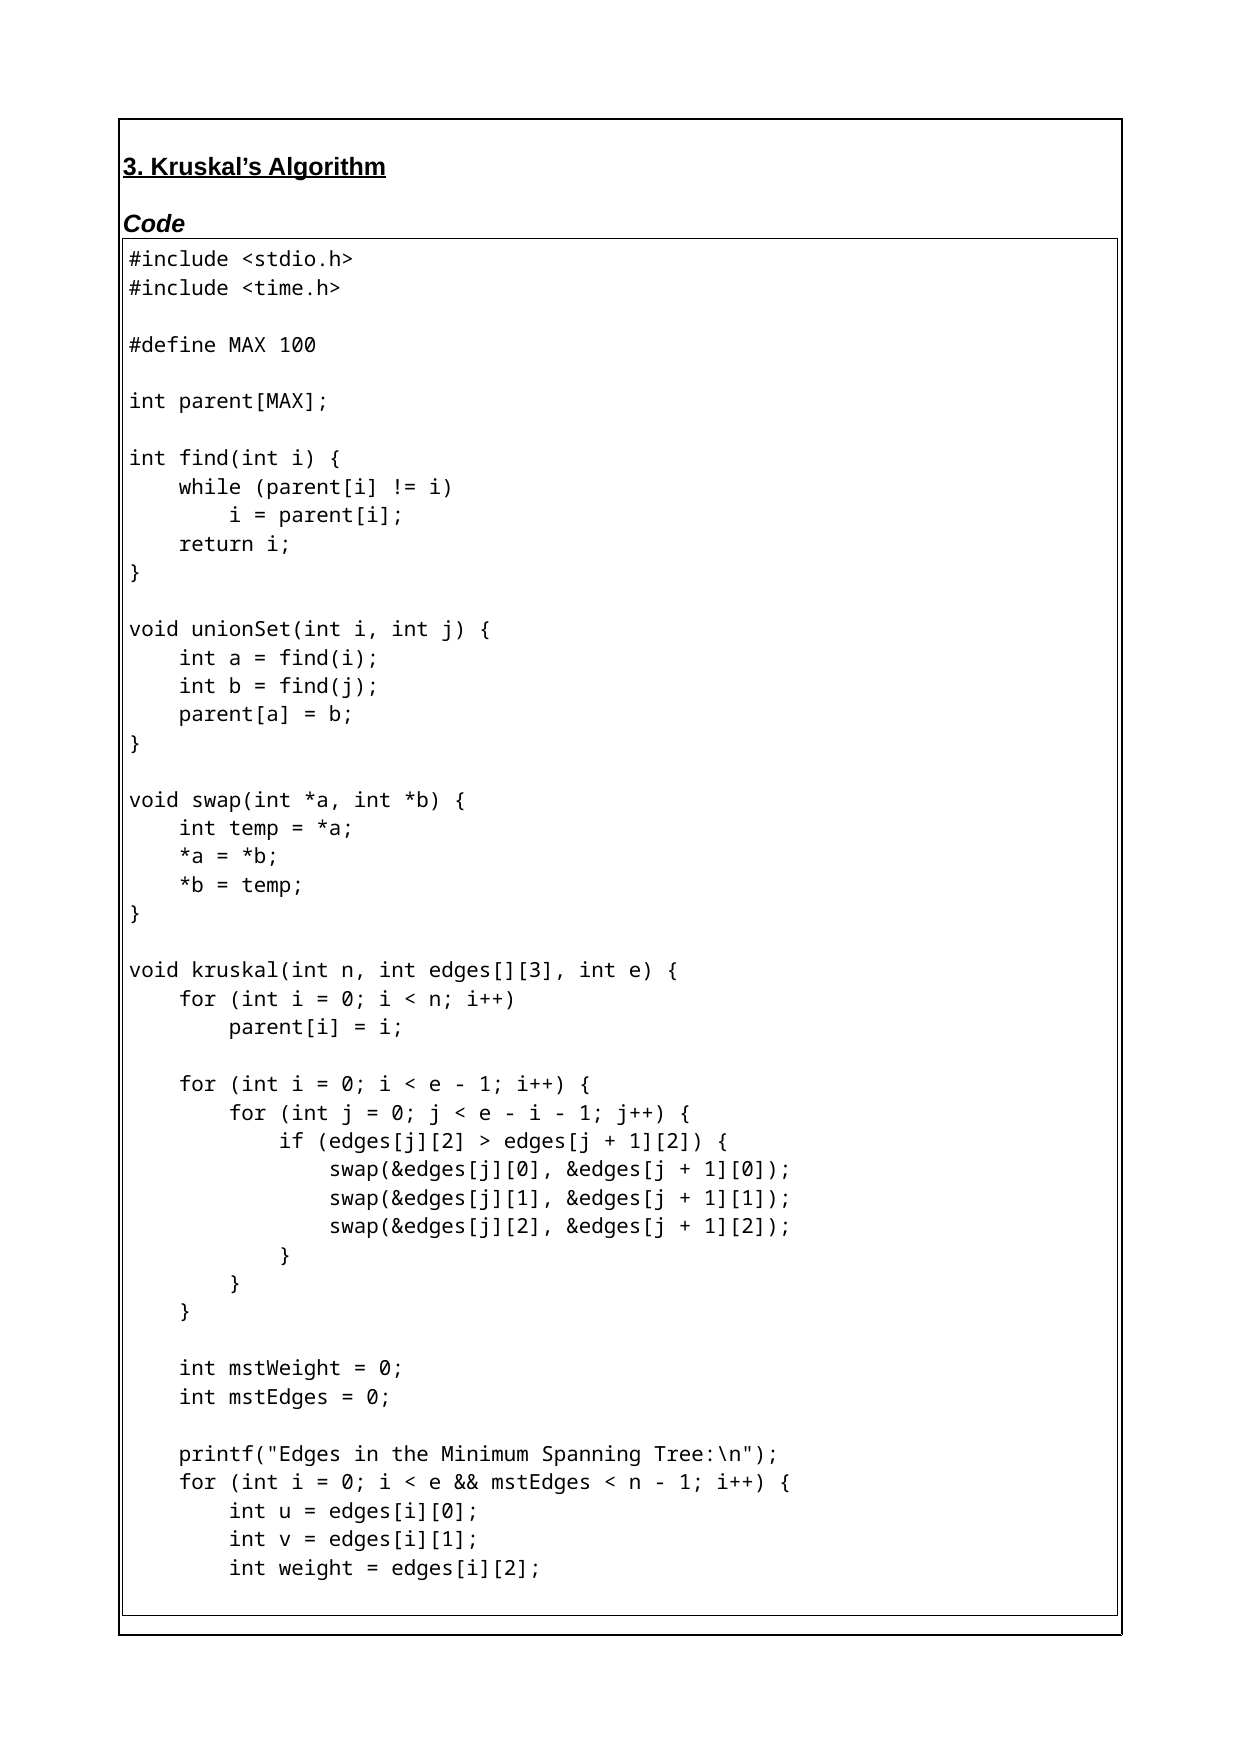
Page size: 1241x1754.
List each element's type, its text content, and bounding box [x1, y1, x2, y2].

text Code [123, 209, 1118, 238]
text 3. Kruskal’s Algorithm [123, 151, 1118, 180]
table_header #include <stdio.h> #include <time.h> #define MAX 100 int parent[MAX]; int find(int i) { while (parent[i] != i) i = parent[i]; return i; } void unionSet(int i, int j) { int a = find(i); int b = find(j); parent[a] = b; } void swap(int *a, int *b) { int temp = *a; *a = *b; *b = temp; } void kruskal(int n, int edges[][3], int e) { for (int i = 0; i < n; i++) parent[i] = i; for (int i = 0; i < e - 1; i++) { for (int j = 0; j < e - i - 1; j++) { if (edges[j][2] > edges[j + 1][2]) { swap(&edges[j][0], &edges[j + 1][0]); swap(&edges[j][1], &edges[j + 1][1]); swap(&edges[j][2], &edges[j + 1][2]); } } } int mstWeight = 0; int mstEdges = 0; printf("Edges in the Minimum Spanning Tree:\n"); for (int i = 0; i < e && mstEdges < n - 1; i++) { int u = edges[i][0]; int v = edges[i][1]; int weight = edges[i][2]; [123, 239, 1117, 1615]
